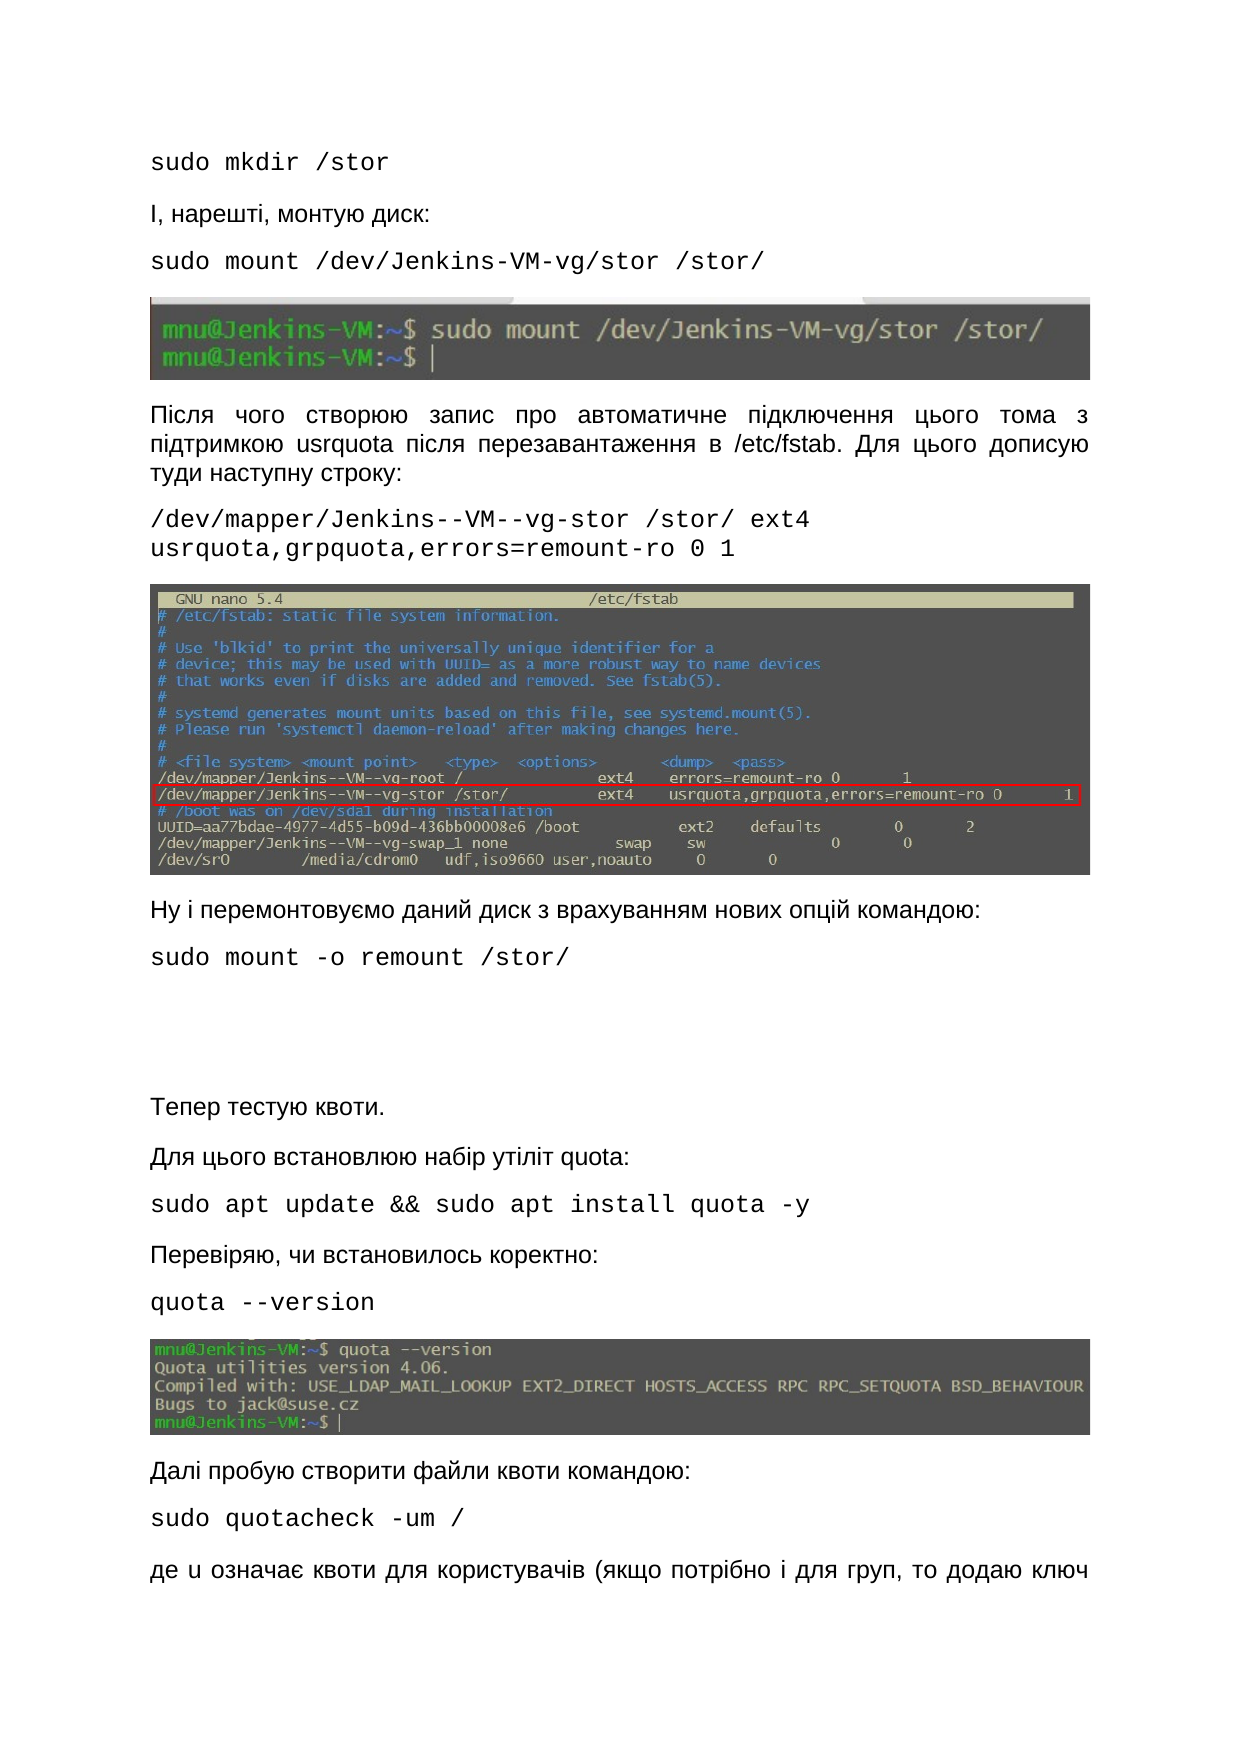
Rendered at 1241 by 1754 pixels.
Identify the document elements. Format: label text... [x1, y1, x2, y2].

text Тепер тестую квоти. [150, 1092, 1090, 1121]
text sudo mount -o remount /stor/ [150, 944, 1090, 973]
text Для цього встановлюю набір утіліт quota: [150, 1142, 1090, 1170]
text Далі пробую створити файли квоти командою: [150, 1456, 1090, 1484]
picture [150, 297, 1091, 380]
text де u означає квоти для користувачів (якщо потрібно і для груп, то додаю ключ [150, 1554, 1090, 1583]
text /dev/mapper/Jenkins--VM--vg-stor /stor/ ext4 usrquota,grpquota,errors=remount-ro 0 1 [150, 507, 1090, 564]
picture [150, 584, 1091, 875]
text Після чого створюю запис про автоматичне підключення цього тома з підтримкою usrquota після перезавантаження в /etc/fstab. Для цього дописую туди наступну строку: [150, 400, 1090, 486]
text Ну і перемонтовуємо даний диск з врахуванням нових опцій командою: [150, 895, 1090, 924]
text sudo mount /dev/Jenkins-VM-vg/stor /stor/ [150, 249, 1090, 277]
text quota --version [150, 1290, 1090, 1318]
text Перевіряю, чи встановилось коректно: [150, 1240, 1090, 1269]
picture [150, 1339, 1091, 1435]
text sudo quotacheck -um / [150, 1505, 1090, 1534]
text sudo apt update && sudo apt install quota -y [150, 1191, 1090, 1219]
text І, нарешті, монтую диск: [150, 199, 1090, 228]
text sudo mkdir /stor [150, 150, 1090, 178]
